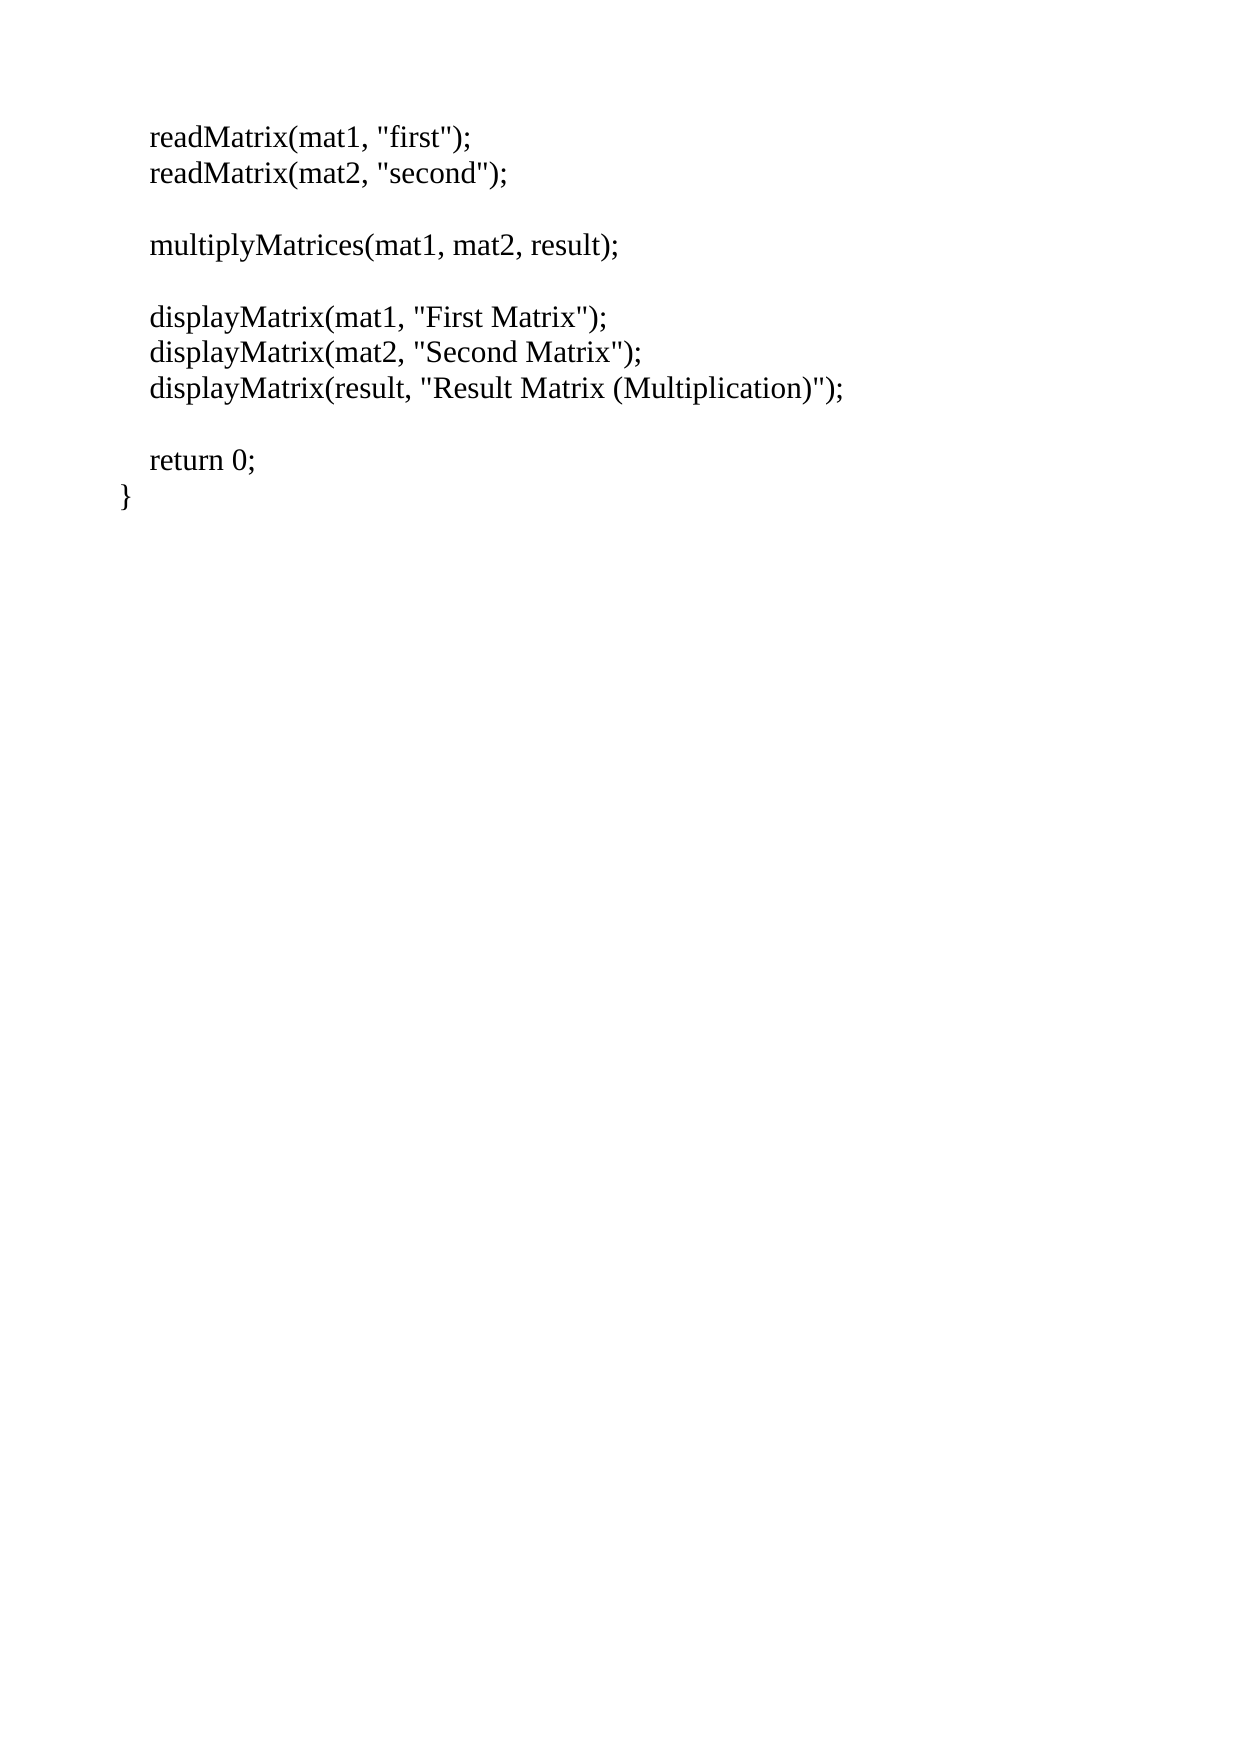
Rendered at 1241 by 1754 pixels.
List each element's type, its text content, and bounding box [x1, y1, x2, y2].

text return 0; [118, 442, 1122, 477]
text displayMatrix(result, "Result Matrix (Multiplication)"); [118, 370, 1122, 406]
text displayMatrix(mat2, "Second Matrix"); [118, 334, 1122, 370]
text displayMatrix(mat1, "First Matrix"); [118, 298, 1122, 334]
text } [118, 477, 1122, 513]
text readMatrix(mat1, "first"); [118, 118, 1122, 154]
text readMatrix(mat2, "second"); [118, 154, 1122, 190]
text multiplyMatrices(mat1, mat2, result); [118, 226, 1122, 262]
